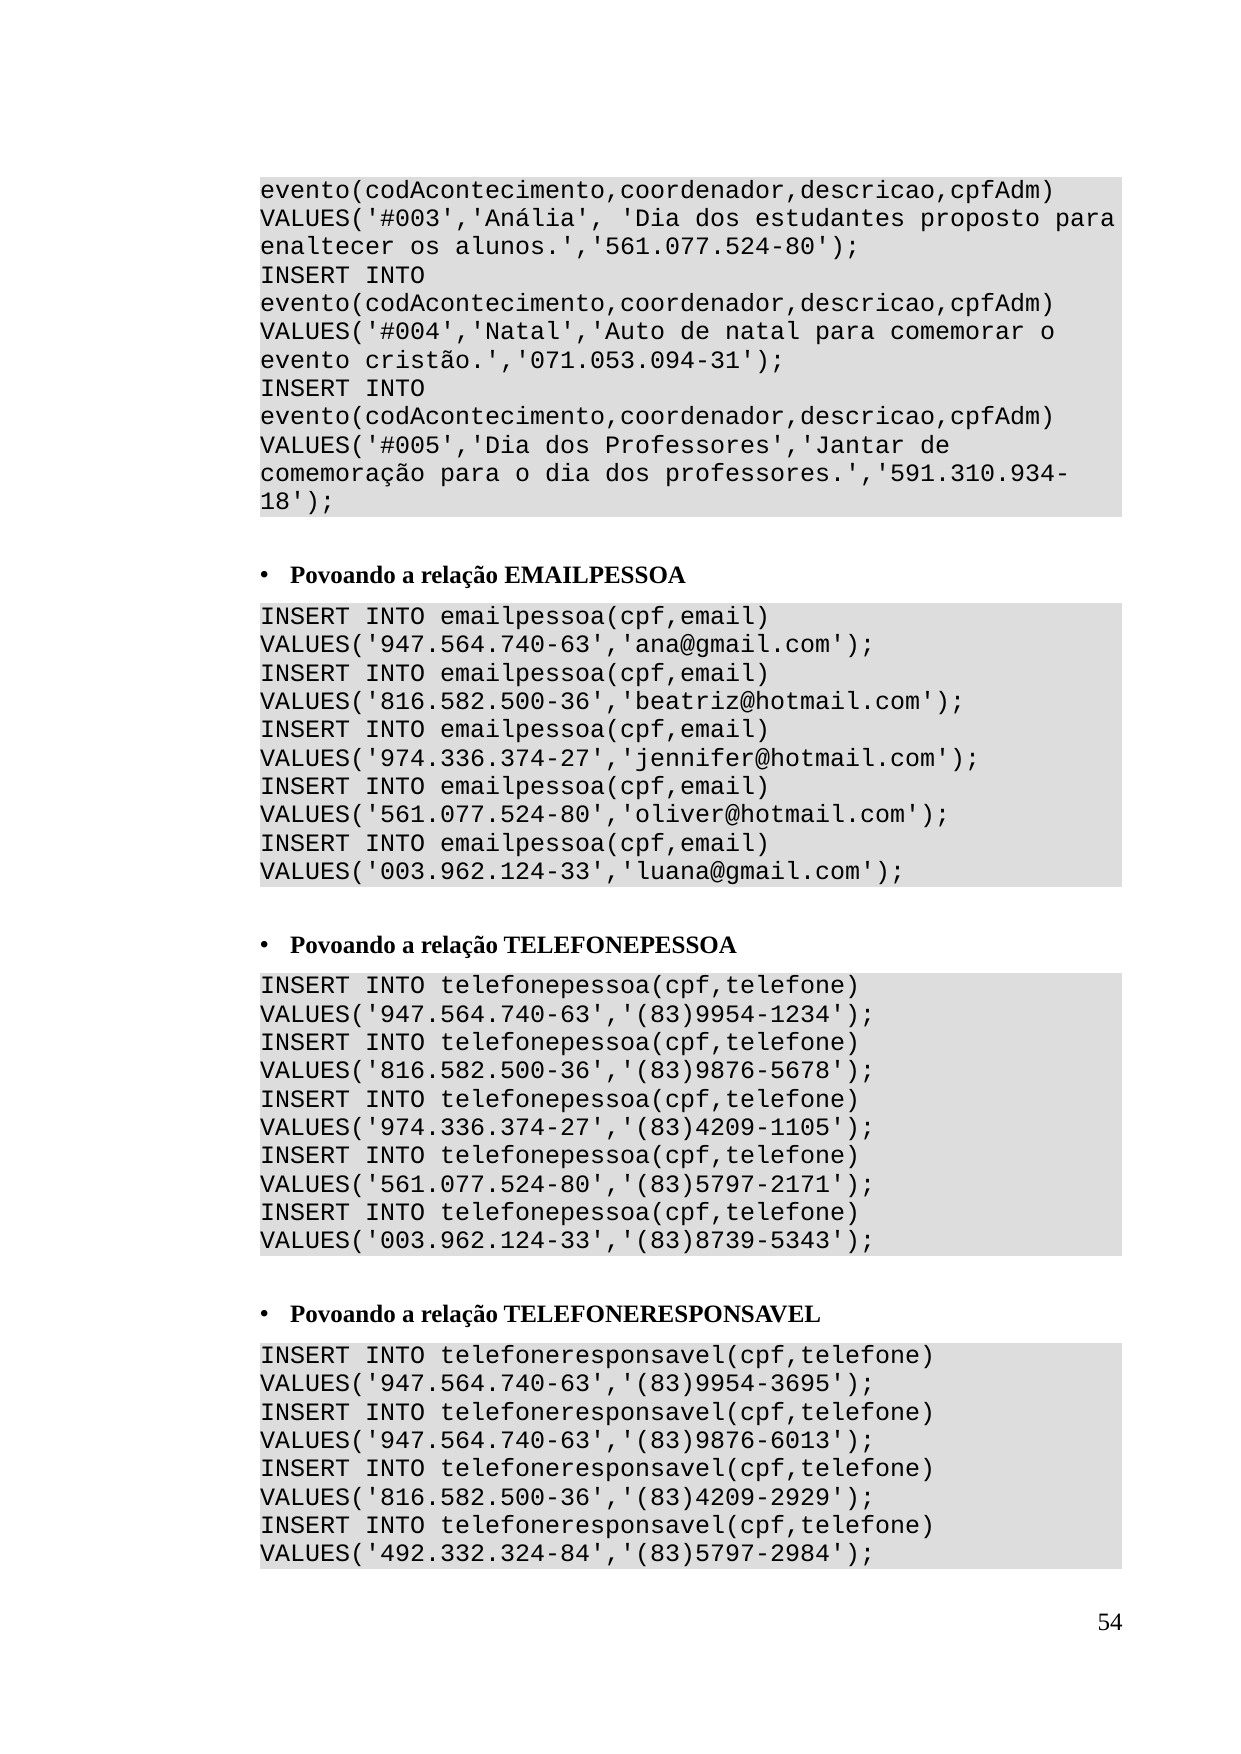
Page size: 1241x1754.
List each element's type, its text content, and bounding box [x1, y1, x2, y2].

text INSERT INTO telefoneresponsavel(cpf,telefone) [260, 1513, 1122, 1541]
text INSERT INTO telefoneresponsavel(cpf,telefone) [260, 1399, 1122, 1428]
text VALUES('947.564.740-63','(83)9954-3695'); [260, 1371, 1122, 1399]
text INSERT INTO emailpessoa(cpf,email) [260, 773, 1122, 802]
text VALUES('947.564.740-63','ana@gmail.com'); [260, 632, 1122, 660]
text VALUES('947.564.740-63','(83)9954-1234'); [260, 1001, 1122, 1030]
text VALUES('003.962.124-33','luana@gmail.com'); [260, 858, 1122, 887]
text INSERT INTO evento(codAcontecimento,coordenador,descricao,cpfAdm) [260, 262, 1122, 319]
text INSERT INTO emailpessoa(cpf,email) [260, 717, 1122, 745]
text VALUES('816.582.500-36','(83)4209-2929'); [260, 1484, 1122, 1513]
text VALUES('003.962.124-33','(83)8739-5343'); [260, 1228, 1122, 1256]
text INSERT INTO telefoneresponsavel(cpf,telefone) [260, 1456, 1122, 1484]
text VALUES('816.582.500-36','beatriz@hotmail.com'); [260, 688, 1122, 717]
text VALUES('492.332.324-84','(83)5797-2984'); [260, 1541, 1122, 1569]
text INSERT INTO telefonepessoa(cpf,telefone) [260, 1086, 1122, 1115]
text VALUES('816.582.500-36','(83)9876-5678'); [260, 1058, 1122, 1086]
text INSERT INTO emailpessoa(cpf,email) [260, 603, 1122, 632]
text VALUES('947.564.740-63','(83)9876-6013'); [260, 1428, 1122, 1456]
list Povoando a relação TELEFONEPESSOA [260, 930, 1122, 959]
text VALUES('974.336.374-27','jennifer@hotmail.com'); [260, 745, 1122, 773]
text INSERT INTO emailpessoa(cpf,email) [260, 660, 1122, 688]
text VALUES('#005','Dia dos Professores','Jantar de comemoração para o dia dos professores.','591.310.934-18'); [260, 432, 1122, 517]
text INSERT INTO telefonepessoa(cpf,telefone) [260, 1143, 1122, 1171]
text VALUES('974.336.374-27','(83)4209-1105'); [260, 1115, 1122, 1143]
text INSERT INTO telefonepessoa(cpf,telefone) [260, 1200, 1122, 1228]
text VALUES('#003','Anália', 'Dia dos estudantes proposto para enaltecer os alunos.','561.077.524-80'); [260, 206, 1122, 262]
text INSERT INTO telefonepessoa(cpf,telefone) [260, 973, 1122, 1001]
list Povoando a relação EMAILPESSOA [260, 560, 1122, 589]
text INSERT INTO telefoneresponsavel(cpf,telefone) [260, 1343, 1122, 1371]
text VALUES('#004','Natal','Auto de natal para comemorar o evento cristão.','071.053.094-31'); [260, 319, 1122, 376]
text INSERT INTO emailpessoa(cpf,email) [260, 830, 1122, 858]
text INSERT INTO telefonepessoa(cpf,telefone) [260, 1030, 1122, 1058]
text VALUES('561.077.524-80','(83)5797-2171'); [260, 1171, 1122, 1200]
list Povoando a relação TELEFONERESPONSAVEL [260, 1299, 1122, 1328]
text evento(codAcontecimento,coordenador,descricao,cpfAdm) [260, 177, 1122, 206]
text INSERT INTO evento(codAcontecimento,coordenador,descricao,cpfAdm) [260, 376, 1122, 432]
text VALUES('561.077.524-80','oliver@hotmail.com'); [260, 802, 1122, 830]
